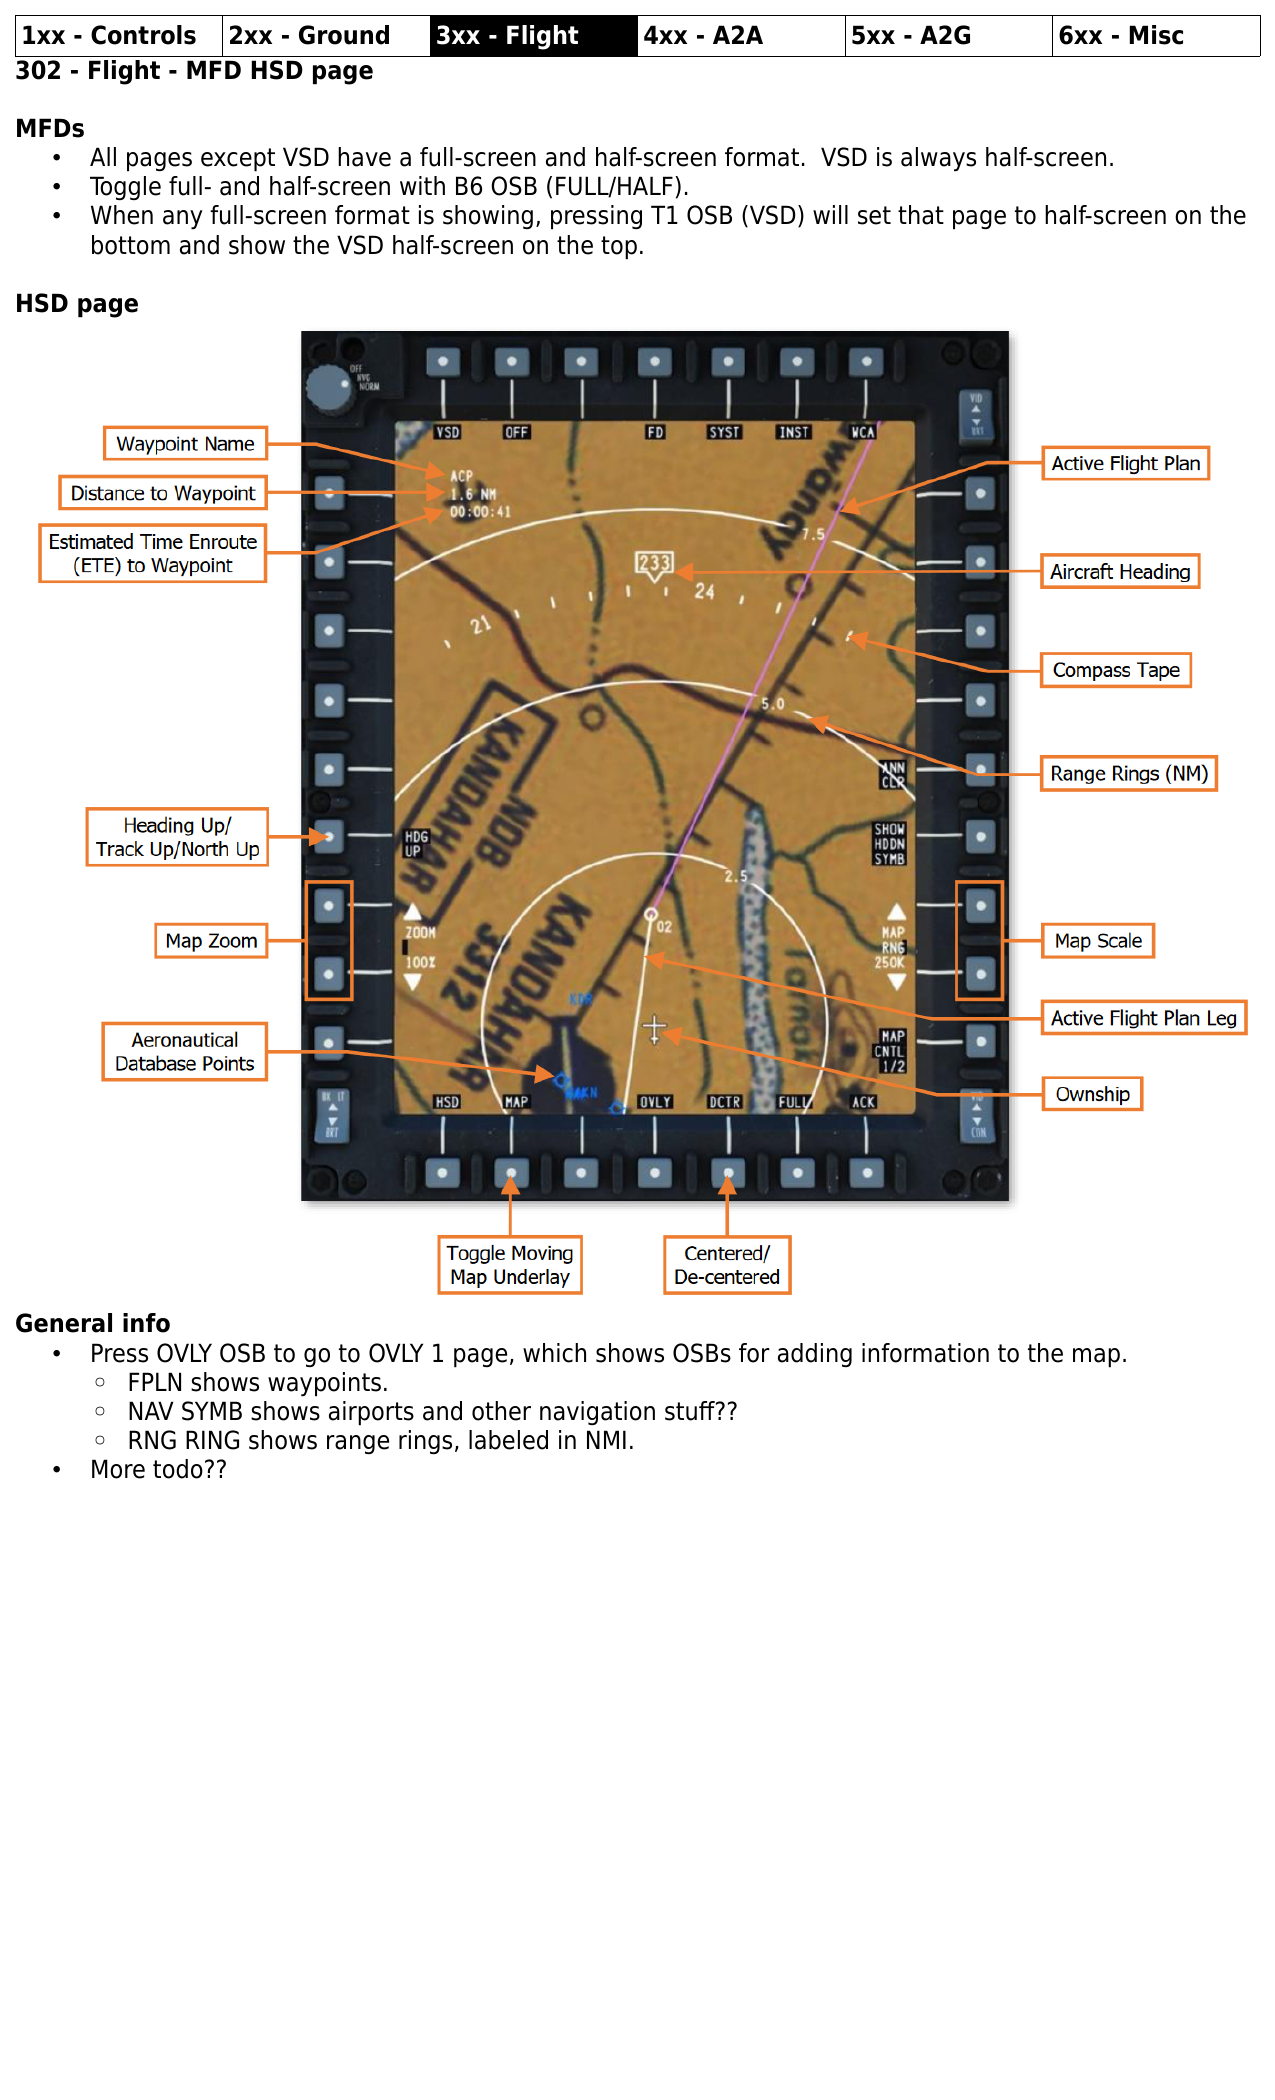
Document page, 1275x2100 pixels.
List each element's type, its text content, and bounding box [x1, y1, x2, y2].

list RNG RING shows range rings, labeled in NMI. [90, 1426, 1260, 1455]
table_header 2xx - Ground [223, 16, 430, 56]
list Toggle full- and half-screen with B6 OSB (FULL/HALF). [52, 172, 1260, 202]
table_header 5xx - A2G [846, 16, 1052, 56]
list All pages except VSD have a full-screen and half-screen format. VSD is always half-screen. [52, 143, 1260, 172]
list NAV SYMB shows airports and other navigation stuff?? [90, 1397, 1260, 1426]
list Press OVLY OSB to go to OVLY 1 page, which shows OSBs for adding information to the map. [52, 1339, 1260, 1368]
table_header 3xx - Flight [431, 16, 637, 56]
table_header 4xx - A2A [638, 16, 845, 56]
list FPLN shows waypoints. [90, 1368, 1260, 1397]
table_header 6xx - Misc [1053, 16, 1260, 56]
list More todo?? [52, 1455, 1260, 1484]
text HSD page [15, 289, 1260, 318]
table_header 1xx - Controls [16, 16, 222, 56]
text MFDs [15, 114, 1260, 143]
text General info [15, 1310, 1260, 1339]
text 302 - Flight - MFD HSD page [15, 57, 1260, 85]
picture [15, 318, 1261, 1310]
list When any full-screen format is showing, pressing T1 OSB (VSD) will set that page to half-screen on the bottom and show the VSD half-screen on the top. [52, 202, 1260, 260]
